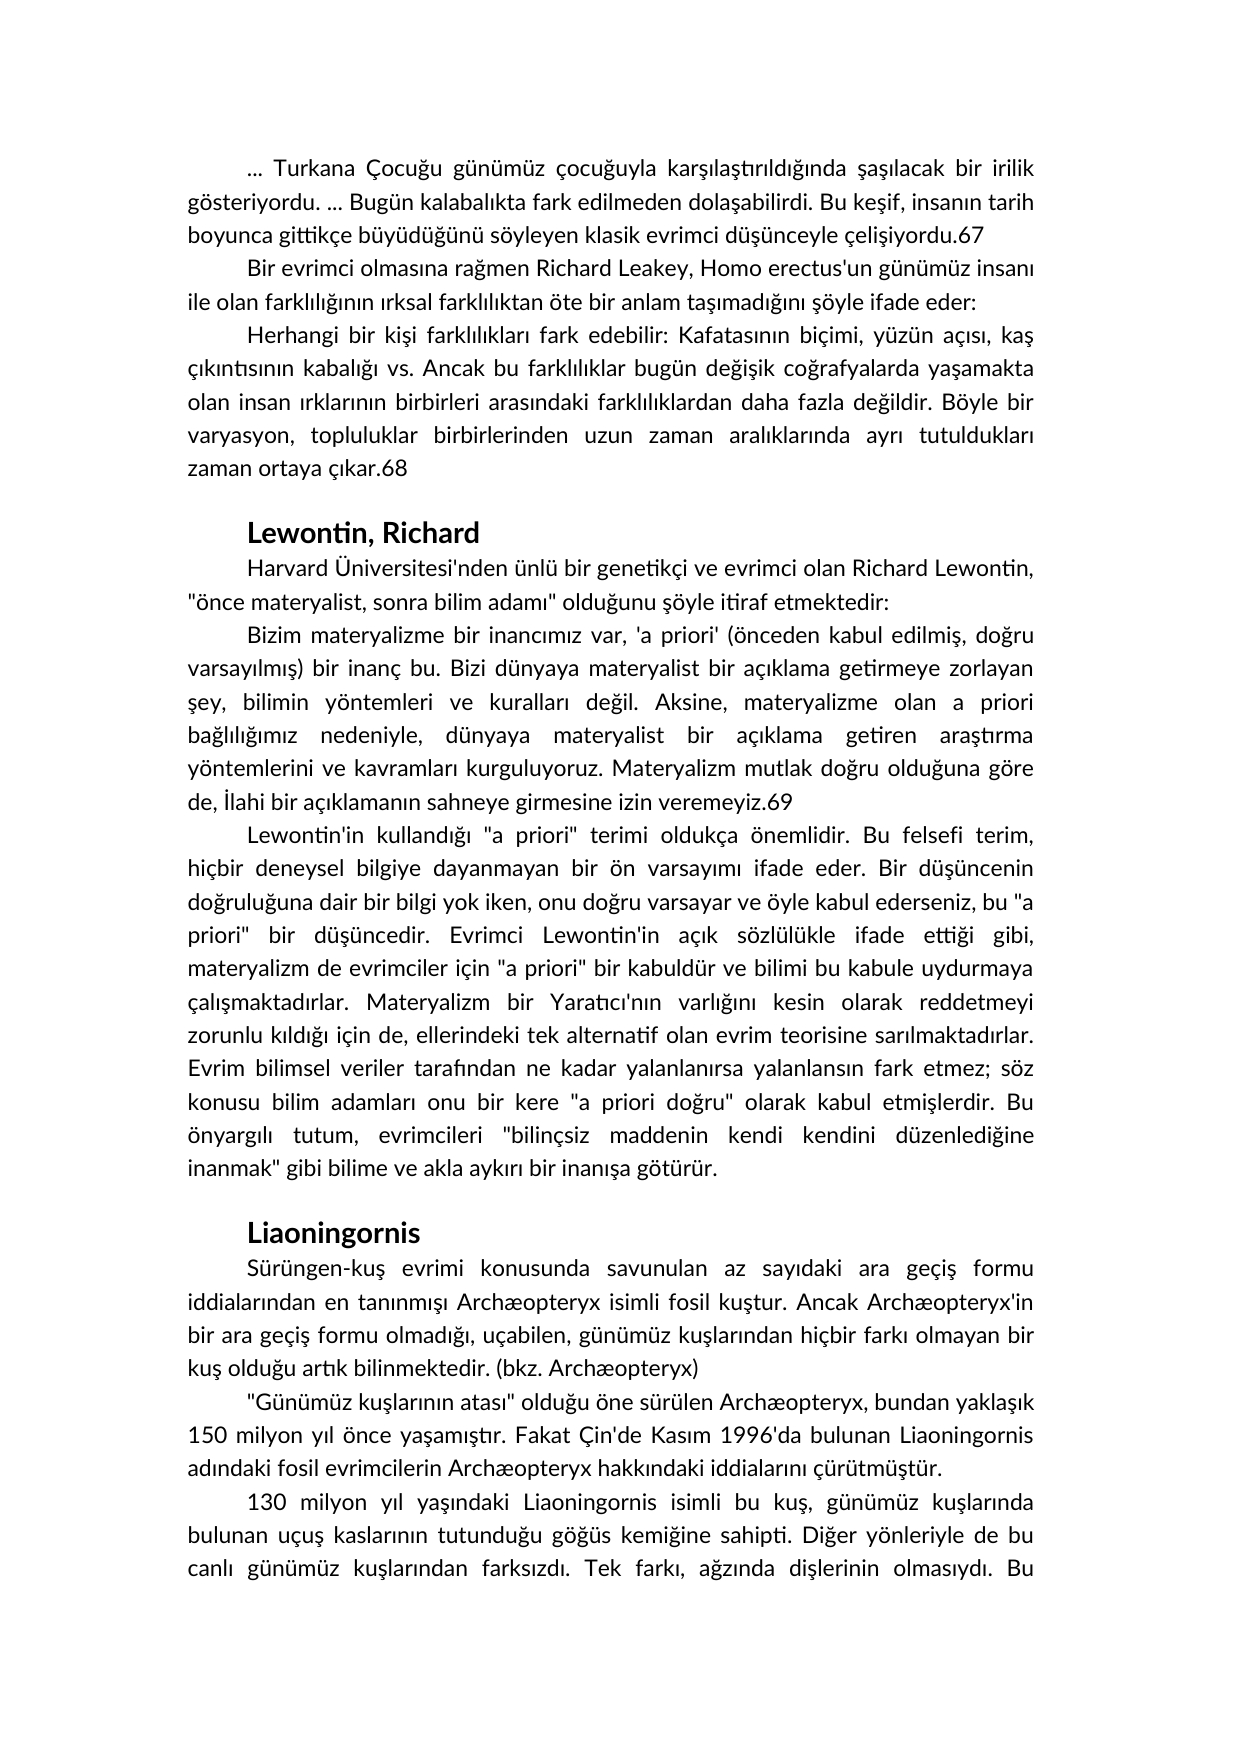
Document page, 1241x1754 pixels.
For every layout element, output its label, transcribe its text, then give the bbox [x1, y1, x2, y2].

text Sürüngen-kuş evrimi konusunda savunulan az sayıdaki ara geçiş formu iddialarından en tanınmışı Archæopteryx isimli fosil kuştur. Ancak Archæopteryx'in bir ara geçiş formu olmadığı, uçabilen, günümüz kuşlarından hiçbir farkı olmayan bir kuş olduğu artık bilinmektedir. (bkz. Archæopteryx) [187, 1250, 1035, 1383]
subtitle Liaoningornis [187, 1217, 1035, 1250]
text "Günümüz kuşlarının atası" olduğu öne sürülen Archæopteryx, bundan yaklaşık 150 milyon yıl önce yaşamıştır. Fakat Çin'de Kasım 1996'da bulunan Liaoningornis adındaki fosil evrimcilerin Archæopteryx hakkındaki iddialarını çürütmüştür. [187, 1383, 1035, 1483]
text Herhangi bir kişi farklılıkları fark edebilir: Kafatasının biçimi, yüzün açısı, kaş çıkıntısının kabalığı vs. Ancak bu farklılıklar bugün değişik coğrafyalarda yaşamakta olan insan ırklarının birbirleri arasındaki farklılıklardan daha fazla değildir. Böyle bir varyasyon, topluluklar birbirlerinden uzun zaman aralıklarında ayrı tutuldukları zaman ortaya çıkar.68 [187, 317, 1035, 483]
text 130 milyon yıl yaşındaki Liaoningornis isimli bu kuş, günümüz kuşlarında bulunan uçuş kaslarının tutunduğu göğüs kemiğine sahipti. Diğer yönleriyle de bu canlı günümüz kuşlarından farksızdı. Tek farkı, ağzında dişlerinin olmasıydı. Bu [187, 1483, 1035, 1583]
text Harvard Üniversitesi'nden ünlü bir genetikçi ve evrimci olan Richard Lewontin, "önce materyalist, sonra bilim adamı" olduğunu şöyle itiraf etmektedir: [187, 550, 1035, 617]
text ... Turkana Çocuğu günümüz çocuğuyla karşılaştırıldığında şaşılacak bir irilik gösteriyordu. ... Bugün kalabalıkta fark edilmeden dolaşabilirdi. Bu keşif, insanın tarih boyunca gittikçe büyüdüğünü söyleyen klasik evrimci düşünceyle çelişiyordu.67 [187, 150, 1035, 250]
text Bizim materyalizme bir inancımız var, 'a priori' (önceden kabul edilmiş, doğru varsayılmış) bir inanç bu. Bizi dünyaya materyalist bir açıklama getirmeye zorlayan şey, bilimin yöntemleri ve kuralları değil. Aksine, materyalizme olan a priori bağlılığımız nedeniyle, dünyaya materyalist bir açıklama getiren araştırma yöntemlerini ve kavramları kurguluyoruz. Materyalizm mutlak doğru olduğuna göre de, İlahi bir açıklamanın sahneye girmesine izin veremeyiz.69 [187, 617, 1035, 817]
subtitle Lewontin, Richard [187, 517, 1035, 550]
text Lewontin'in kullandığı "a priori" terimi oldukça önemlidir. Bu felsefi terim, hiçbir deneysel bilgiye dayanmayan bir ön varsayımı ifade eder. Bir düşüncenin doğruluğuna dair bir bilgi yok iken, onu doğru varsayar ve öyle kabul ederseniz, bu "a priori" bir düşüncedir. Evrimci Lewontin'in açık sözlülükle ifade ettiği gibi, materyalizm de evrimciler için "a priori" bir kabuldür ve bilimi bu kabule uydurmaya çalışmaktadırlar. Materyalizm bir Yaratıcı'nın varlığını kesin olarak reddetmeyi zorunlu kıldığı için de, ellerindeki tek alternatif olan evrim teorisine sarılmaktadırlar. Evrim bilimsel veriler tarafından ne kadar yalanlanırsa yalanlansın fark etmez; söz konusu bilim adamları onu bir kere "a priori doğru" olarak kabul etmişlerdir. Bu önyargılı tutum, evrimcileri "bilinçsiz maddenin kendi kendini düzenlediğine inanmak" gibi bilime ve akla aykırı bir inanışa götürür. [187, 817, 1035, 1183]
text Bir evrimci olmasına rağmen Richard Leakey, Homo erectus'un günümüz insanı ile olan farklılığının ırksal farklılıktan öte bir anlam taşımadığını şöyle ifade eder: [187, 250, 1035, 317]
